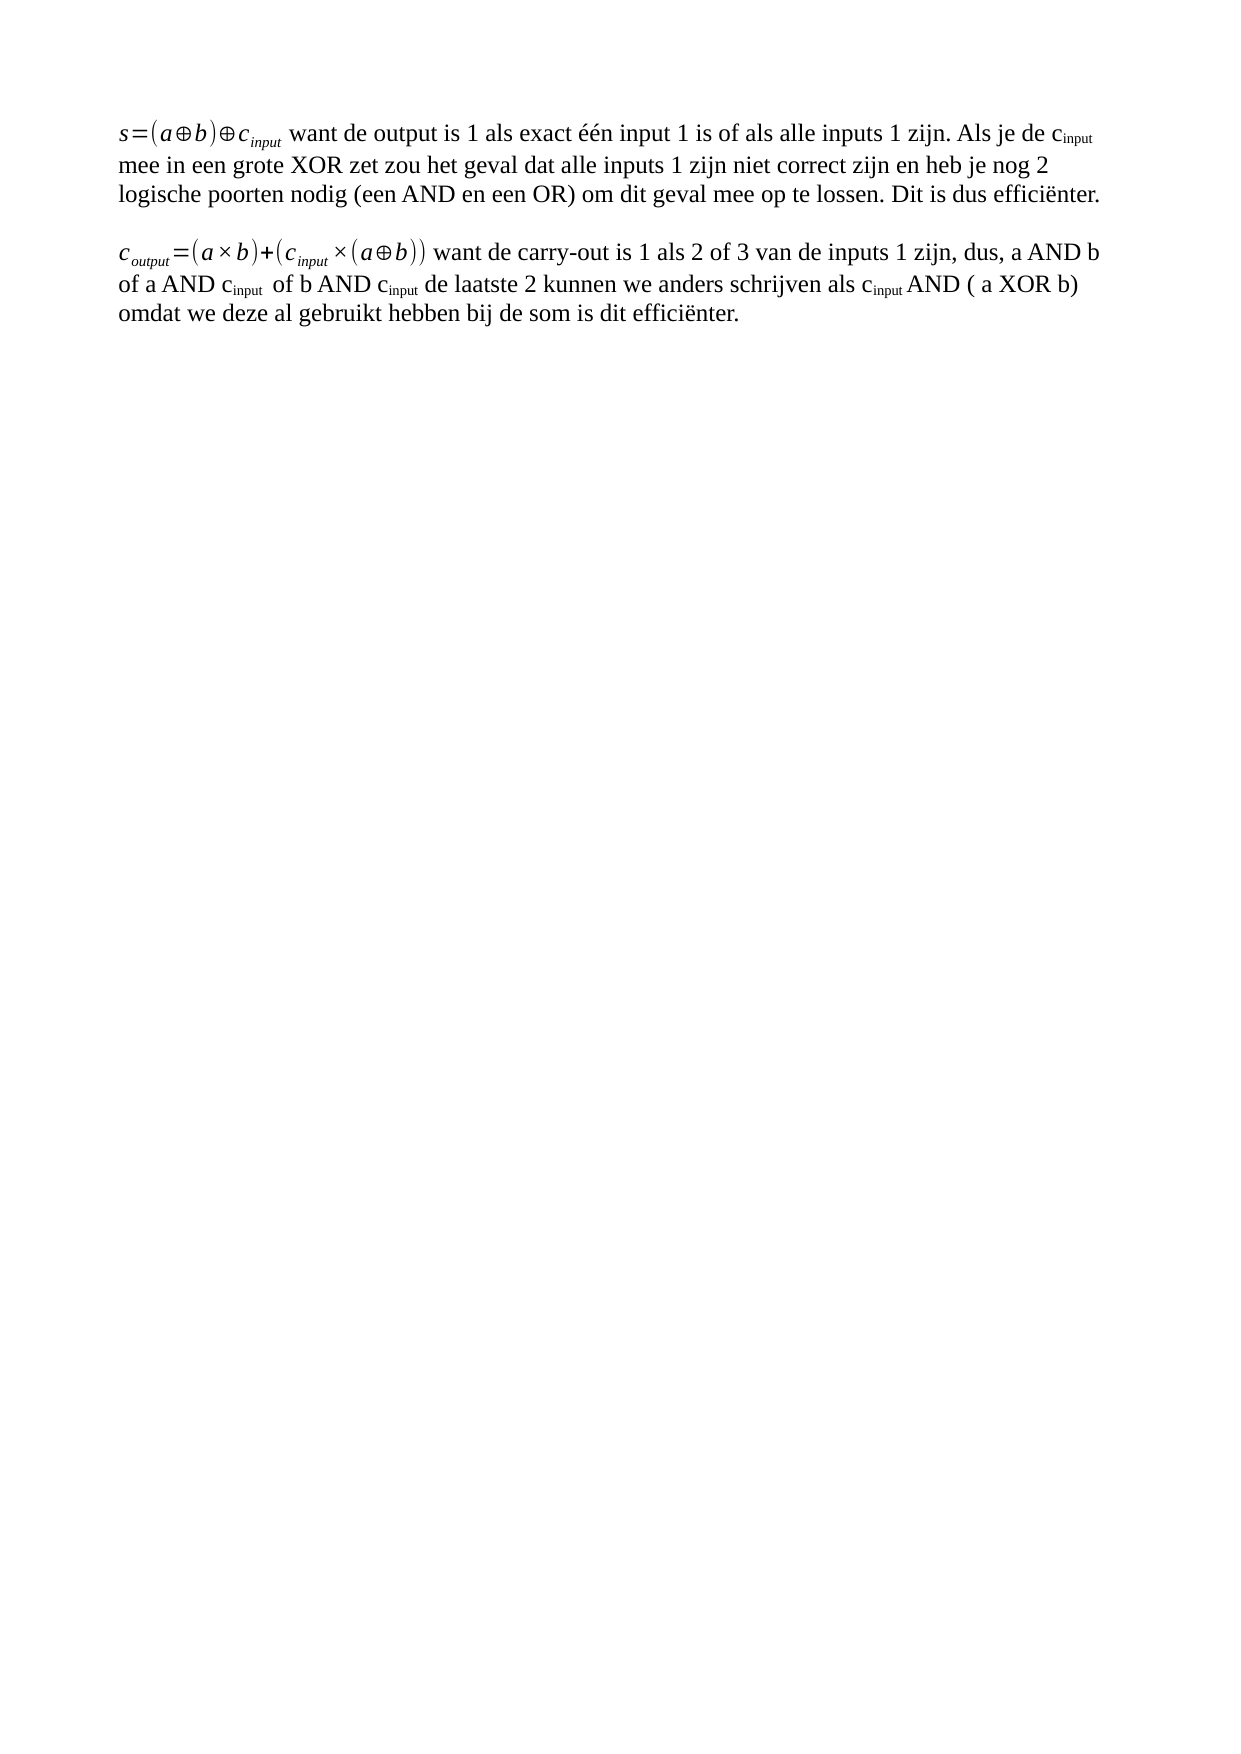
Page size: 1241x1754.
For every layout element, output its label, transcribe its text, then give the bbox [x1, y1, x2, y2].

text want de output is 1 als exact één input 1 is of als alle inputs 1 zijn. Als je de cinput mee in een grote XOR zet zou het geval dat alle inputs 1 zijn niet correct zijn en heb je nog 2 logische poorten nodig (een AND en een OR) om dit geval mee op te lossen. Dit is dus efficiënter. [118, 118, 1122, 208]
text want de carry-out is 1 als 2 of 3 van de inputs 1 zijn, dus, a AND b of a AND cinput of b AND cinput de laatste 2 kunnen we anders schrijven als cinput AND ( a XOR b) omdat we deze al gebruikt hebben bij de som is dit efficiënter. [118, 237, 1122, 327]
